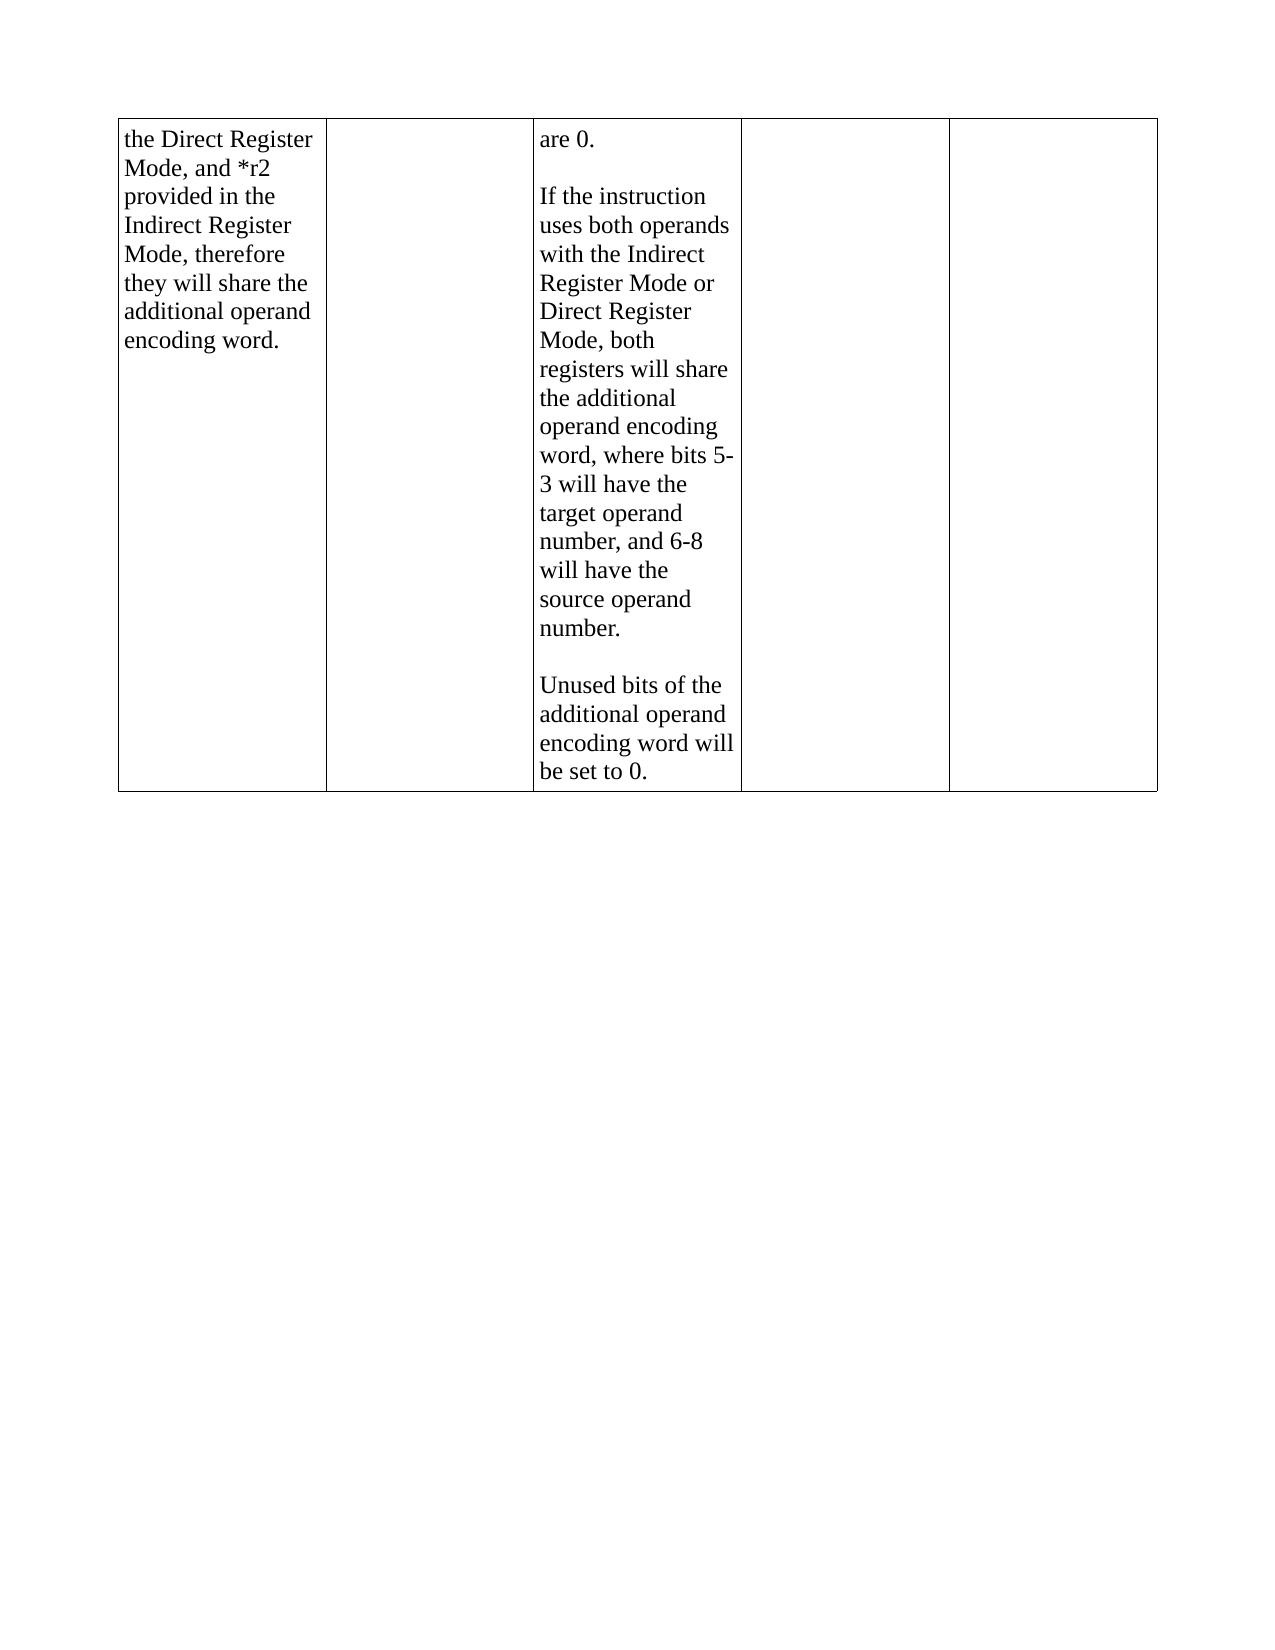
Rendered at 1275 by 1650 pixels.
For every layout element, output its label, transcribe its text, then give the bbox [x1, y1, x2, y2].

table_cell [327, 119, 533, 791]
table_cell are 0. If the instruction uses both operands with the Indirect Register Mode or Direct Register Mode, both registers will share the additional operand encoding word, where bits 5-3 will have the target operand number, and 6-8 will have the source operand number. Unused bits of the additional operand encoding word will be set to 0. [534, 119, 741, 791]
table_cell [950, 119, 1157, 791]
table_cell [742, 119, 949, 791]
table_cell the Direct Register Mode, and *r2 provided in the Indirect Register Mode, therefore they will share the additional operand encoding word. [119, 119, 326, 791]
